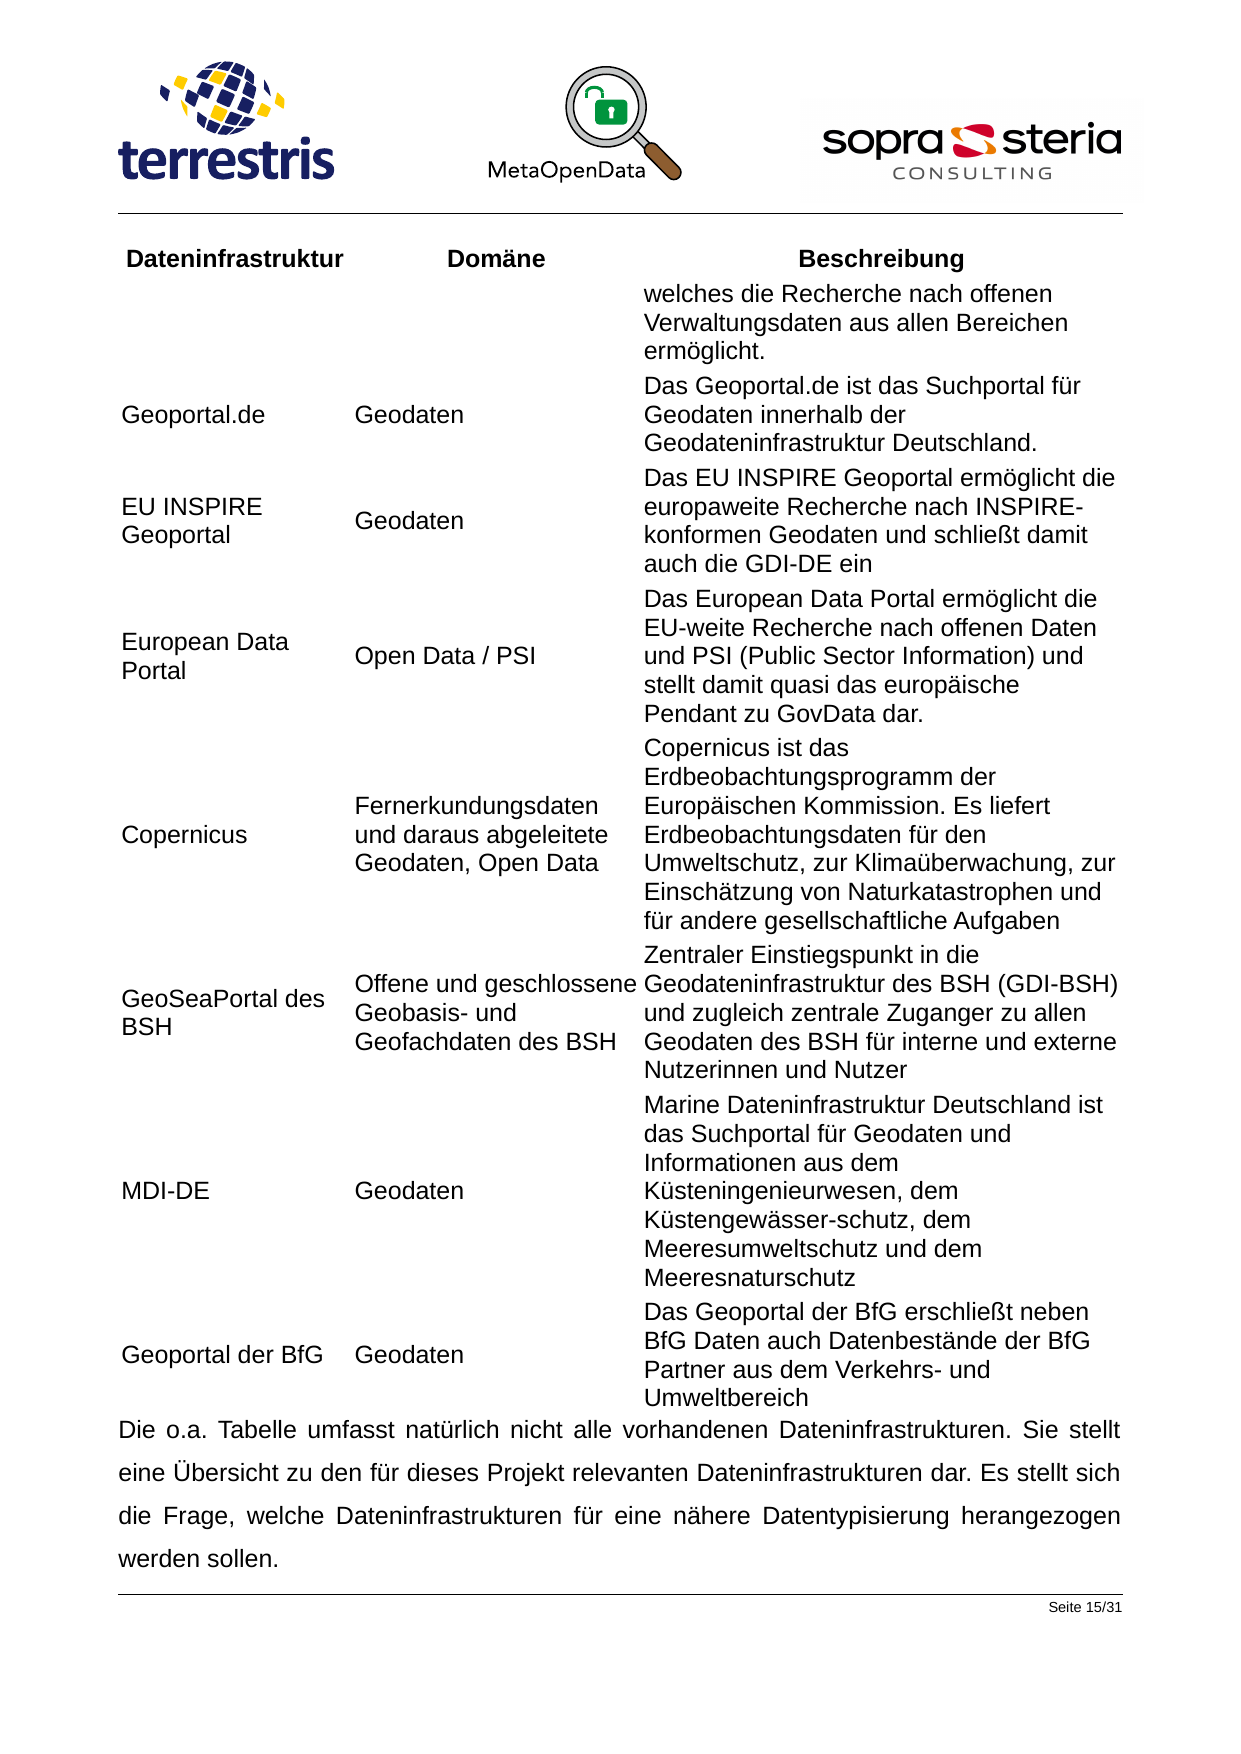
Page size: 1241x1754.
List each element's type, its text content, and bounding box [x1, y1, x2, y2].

table_header Beschreibung [641, 241, 1122, 276]
table_cell [351, 276, 641, 368]
table_cell Zentraler Einstiegspunkt in die Geodateninfrastruktur des BSH (GDI-BSH) und zugleich zentrale Zuganger zu allen Geodaten des BSH für interne und externe Nutzerinnen und Nutzer [641, 938, 1122, 1087]
table_cell Marine Dateninfrastruktur Deutschland ist das Suchportal für Geodaten und Informationen aus dem Küsteningenieurwesen, dem Küstengewässer-schutz, dem Meeresumweltschutz und dem Meeresnaturschutz [641, 1087, 1122, 1294]
table_cell Geodaten [351, 368, 641, 460]
table_cell Geoportal.de [118, 368, 351, 460]
table_cell European Data Portal [118, 581, 351, 731]
table_cell [118, 276, 351, 368]
table_header Dateninfrastruktur [118, 241, 351, 276]
table_cell Offene und geschlossene Geobasis- und Geofachdaten des BSH [351, 938, 641, 1087]
table_cell GeoSeaPortal des BSH [118, 938, 351, 1087]
table_cell Das European Data Portal ermöglicht die EU-weite Recherche nach offenen Daten und PSI (Public Sector Information) und stellt damit quasi das europäische Pendant zu GovData dar. [641, 581, 1122, 731]
table_cell welches die Recherche nach offenen Verwaltungsdaten aus allen Bereichen ermöglicht. [641, 276, 1122, 368]
table_cell Fernerkundungsdaten und daraus abgeleitete Geodaten, Open Data [351, 731, 641, 938]
table_cell Copernicus [118, 731, 351, 938]
table_header Domäne [351, 241, 641, 276]
table_cell EU INSPIRE Geoportal [118, 460, 351, 581]
table_cell Geodaten [351, 1294, 641, 1415]
table_cell Das Geoportal.de ist das Suchportal für Geodaten innerhalb der Geodateninfrastruktur Deutschland. [641, 368, 1122, 460]
table_cell Das EU INSPIRE Geoportal ermöglicht die europaweite Recherche nach INSPIRE-konformen Geodaten und schließt damit auch die GDI-DE ein [641, 460, 1122, 581]
table_cell Open Data / PSI [351, 581, 641, 731]
table_cell Das Geoportal der BfG erschließt neben BfG Daten auch Datenbestände der BfG Partner aus dem Verkehrs- und Umweltbereich [641, 1294, 1122, 1415]
table_cell MDI-DE [118, 1087, 351, 1294]
table_cell Geodaten [351, 460, 641, 581]
table_cell Geoportal der BfG [118, 1294, 351, 1415]
text Die o.a. Tabelle umfasst natürlich nicht alle vorhandenen Dateninfrastrukturen. Sie stellt eine Übersicht zu den für dieses Projekt relevanten Dateninfrastrukturen dar. Es stellt sich die Frage, welche Dateninfrastrukturen für eine nähere Datentypisierung herangezogen werden sollen. [118, 1415, 1122, 1573]
picture [800, 98, 1144, 203]
table_cell Geodaten [351, 1087, 641, 1294]
table_cell Copernicus ist das Erdbeobachtungsprogramm der Europäischen Kommission. Es liefert Erdbeobachtungsdaten für den Umweltschutz, zur Klimaüberwachung, zur Einschätzung von Naturkatastrophen und für andere gesellschaftliche Aufgaben [641, 731, 1122, 938]
